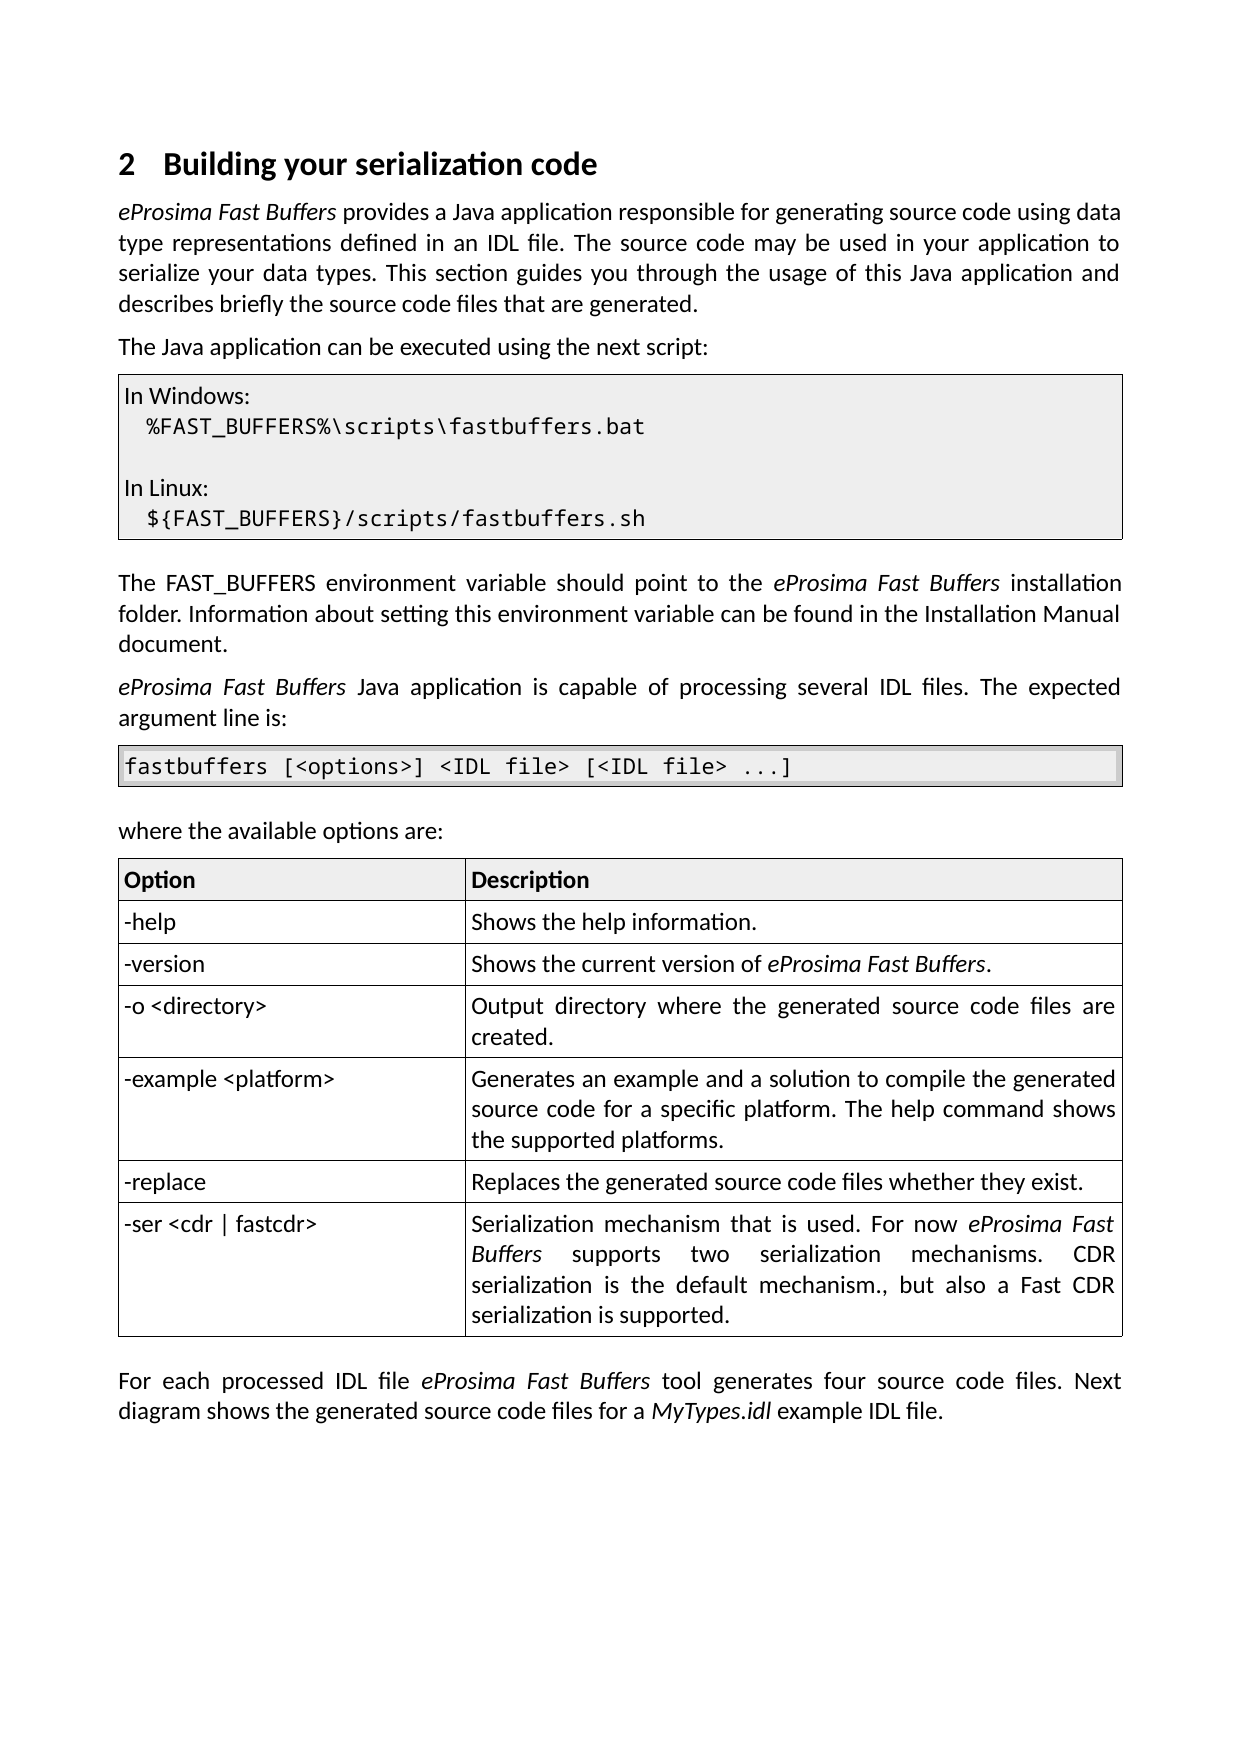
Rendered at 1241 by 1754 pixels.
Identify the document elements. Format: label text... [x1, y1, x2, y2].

table_cell Serialization mechanism that is used. For now eProsima Fast Buffers supports two serialization mechanisms. CDR serialization is the default mechanism., but also a Fast CDR serialization is supported. [466, 1203, 1122, 1336]
table_header fastbuffers [<options>] <IDL file> [<IDL file> ...] [119, 746, 1122, 786]
subtitle Building your serialization code [118, 143, 1122, 184]
text eProsima Fast Buffers Java application is capable of processing several IDL files. The expected argument line is: [118, 671, 1122, 732]
table_cell -version [119, 944, 465, 984]
text eProsima Fast Buffers provides a Java application responsible for generating source code using data type representations defined in an IDL file. The source code may be used in your application to serialize your data types. This section guides you through the usage of this Java application and describes briefly the source code files that are generated. [118, 197, 1122, 319]
table_cell -replace [119, 1161, 465, 1202]
text The FAST_BUFFERS environment variable should point to the eProsima Fast Buffers installation folder. Information about setting this environment variable can be found in the Installation Manual document. [118, 567, 1122, 659]
text The Java application can be executed using the next script: [118, 331, 1122, 362]
table_header In Windows: %FAST_BUFFERS%\scripts\fastbuffers.bat In Linux: ${FAST_BUFFERS}/scripts/fastbuffers.sh [119, 375, 1122, 538]
table_cell Output directory where the generated source code files are created. [466, 986, 1122, 1057]
table_header Description [466, 859, 1122, 900]
table_cell Shows the help information. [466, 901, 1122, 942]
text where the available options are: [118, 815, 1122, 846]
table_cell -example <platform> [119, 1058, 465, 1160]
table_cell -ser <cdr | fastcdr> [119, 1203, 465, 1336]
table_cell Shows the current version of eProsima Fast Buffers. [466, 944, 1122, 984]
table_cell Generates an example and a solution to compile the generated source code for a specific platform. The help command shows the supported platforms. [466, 1058, 1122, 1160]
table_cell -o <directory> [119, 986, 465, 1057]
table_cell -help [119, 901, 465, 942]
table_cell Replaces the generated source code files whether they exist. [466, 1161, 1122, 1202]
text For each processed IDL file eProsima Fast Buffers tool generates four source code files. Next diagram shows the generated source code files for a MyTypes.idl example IDL file. [118, 1365, 1122, 1426]
table_header Option [119, 859, 465, 900]
